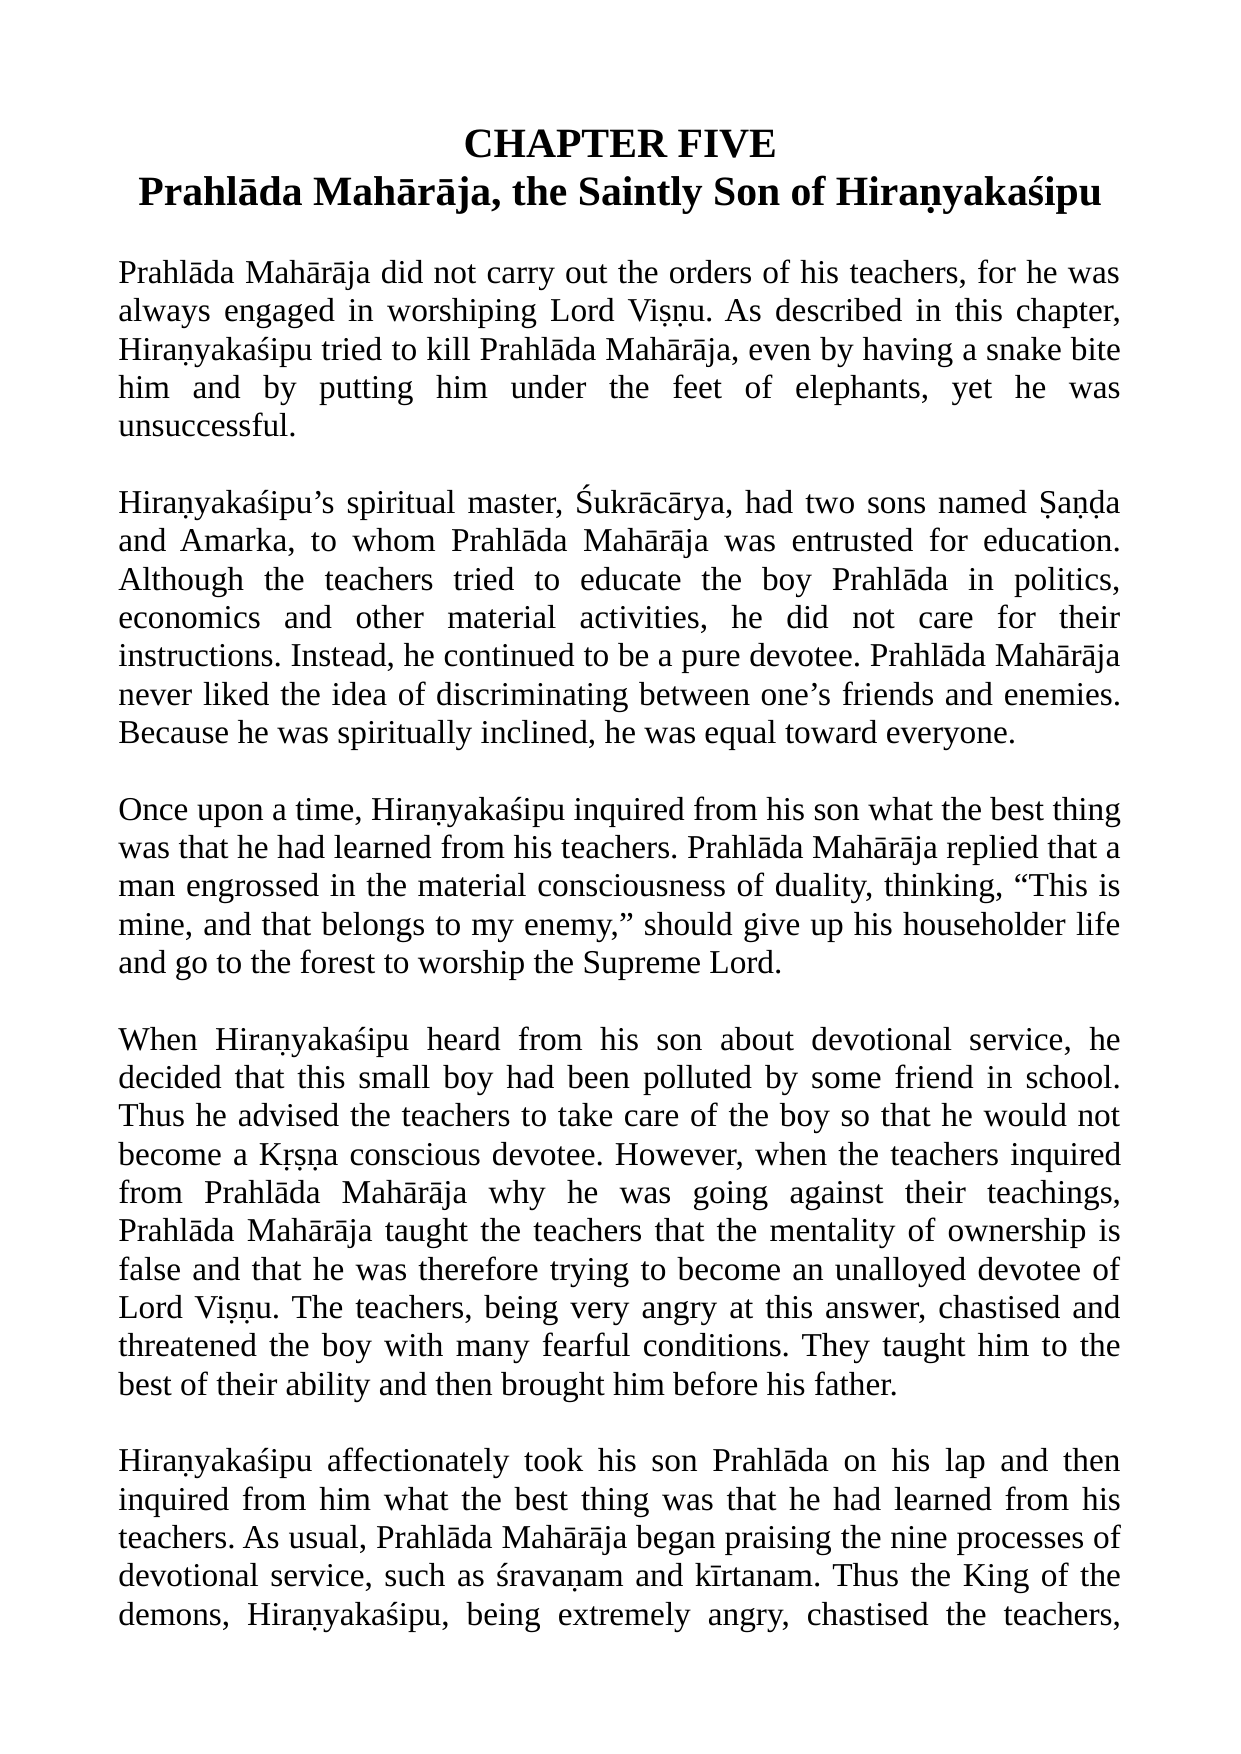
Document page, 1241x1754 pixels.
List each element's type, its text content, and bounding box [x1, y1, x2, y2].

text CHAPTER FIVE [118, 118, 1122, 166]
text Once upon a time, Hiraṇyakaśipu inquired from his son what the best thing was that he had learned from his teachers. Prahlāda Mahārāja replied that a man engrossed in the material consciousness of duality, thinking, “This is mine, and that belongs to my enemy,” should give up his householder life and go to the forest to worship the Supreme Lord. [118, 789, 1122, 981]
text When Hiraṇyakaśipu heard from his son about devotional service, he decided that this small boy had been polluted by some friend in school. Thus he advised the teachers to take care of the boy so that he would not become a Kṛṣṇa conscious devotee. However, when the teachers inquired from Prahlāda Mahārāja why he was going against their teachings, Prahlāda Mahārāja taught the teachers that the mentality of ownership is false and that he was therefore trying to become an unalloyed devotee of Lord Viṣṇu. The teachers, being very angry at this answer, chastised and threatened the boy with many fearful conditions. They taught him to the best of their ability and then brought him before his father. [118, 1019, 1122, 1402]
text Prahlāda Mahārāja, the Saintly Son of Hiraṇyakaśipu [118, 166, 1122, 214]
text Hiraṇyakaśipu affectionately took his son Prahlāda on his lap and then inquired from him what the best thing was that he had learned from his teachers. As usual, Prahlāda Mahārāja began praising the nine processes of devotional service, such as śravaṇam and kīrtanam. Thus the King of the demons, Hiraṇyakaśipu, being extremely angry, chastised the teachers, [118, 1441, 1122, 1632]
text Hiraṇyakaśipu’s spiritual master, Śukrācārya, had two sons named Ṣaṇḍa and Amarka, to whom Prahlāda Mahārāja was entrusted for education. Although the teachers tried to educate the boy Prahlāda in politics, economics and other material activities, he did not care for their instructions. Instead, he continued to be a pure devotee. Prahlāda Mahārāja never liked the idea of discriminating between one’s friends and enemies. Because he was spiritually inclined, he was equal toward everyone. [118, 482, 1122, 751]
text Prahlāda Mahārāja did not carry out the orders of his teachers, for he was always engaged in worshiping Lord Viṣṇu. As described in this chapter, Hiraṇyakaśipu tried to kill Prahlāda Mahārāja, even by having a snake bite him and by putting him under the feet of elephants, yet he was unsuccessful. [118, 252, 1122, 444]
